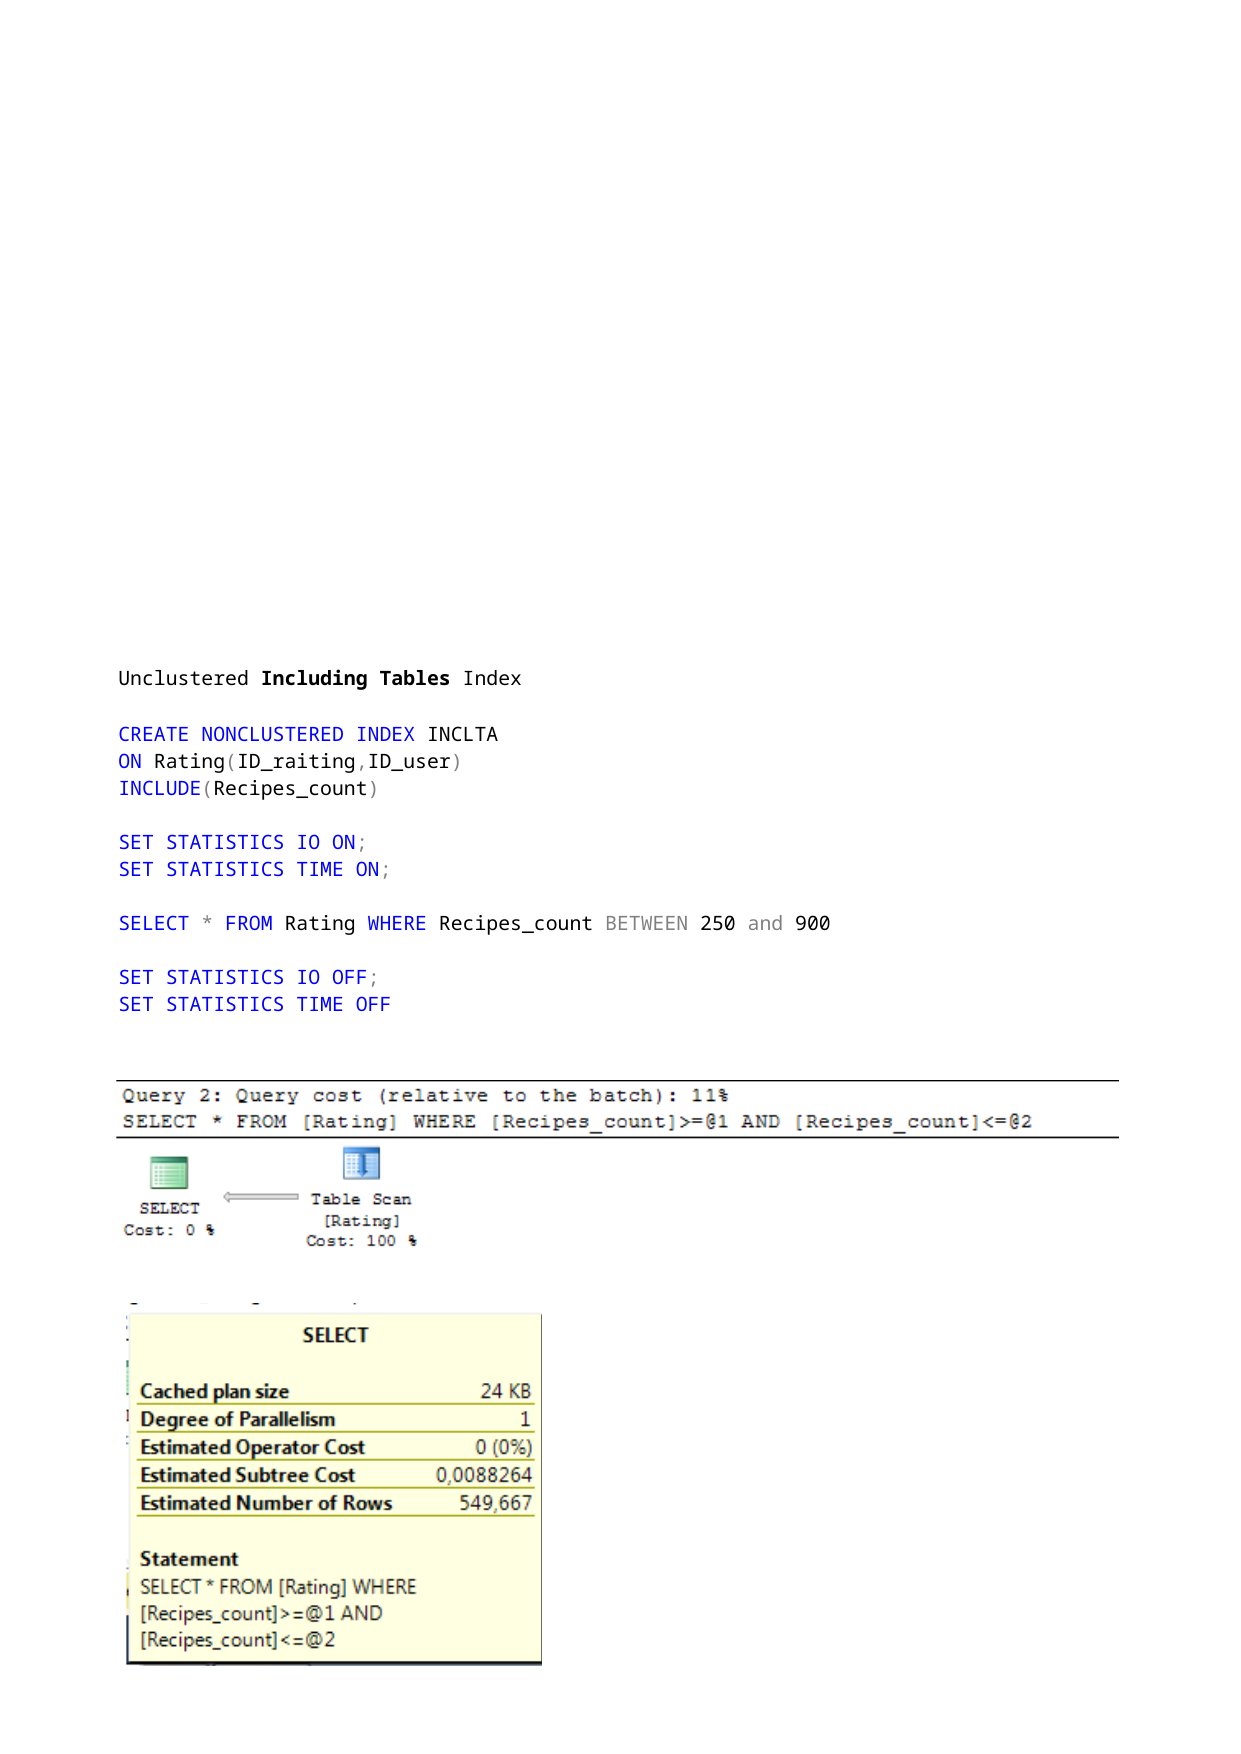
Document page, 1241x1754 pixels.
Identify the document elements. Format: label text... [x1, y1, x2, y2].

text SET STATISTICS TIME OFF [118, 990, 1122, 1017]
text ON Rating(ID_raiting,ID_user) [118, 747, 1122, 774]
text SET STATISTICS IO OFF; [118, 963, 1122, 990]
text CREATE NONCLUSTERED INDEX INCLTA [118, 720, 1122, 747]
text INCLUDE(Recipes_count) [118, 774, 1122, 801]
text Unclustered Including Tables Index [118, 664, 1122, 691]
text SET STATISTICS IO ON; [118, 828, 1122, 855]
text SET STATISTICS TIME ON; [118, 855, 1122, 882]
picture [115, 1080, 1119, 1280]
picture [126, 1617, 432, 1666]
text SELECT * FROM Rating WHERE Recipes_count BETWEEN 250 and 900 [118, 909, 1122, 936]
